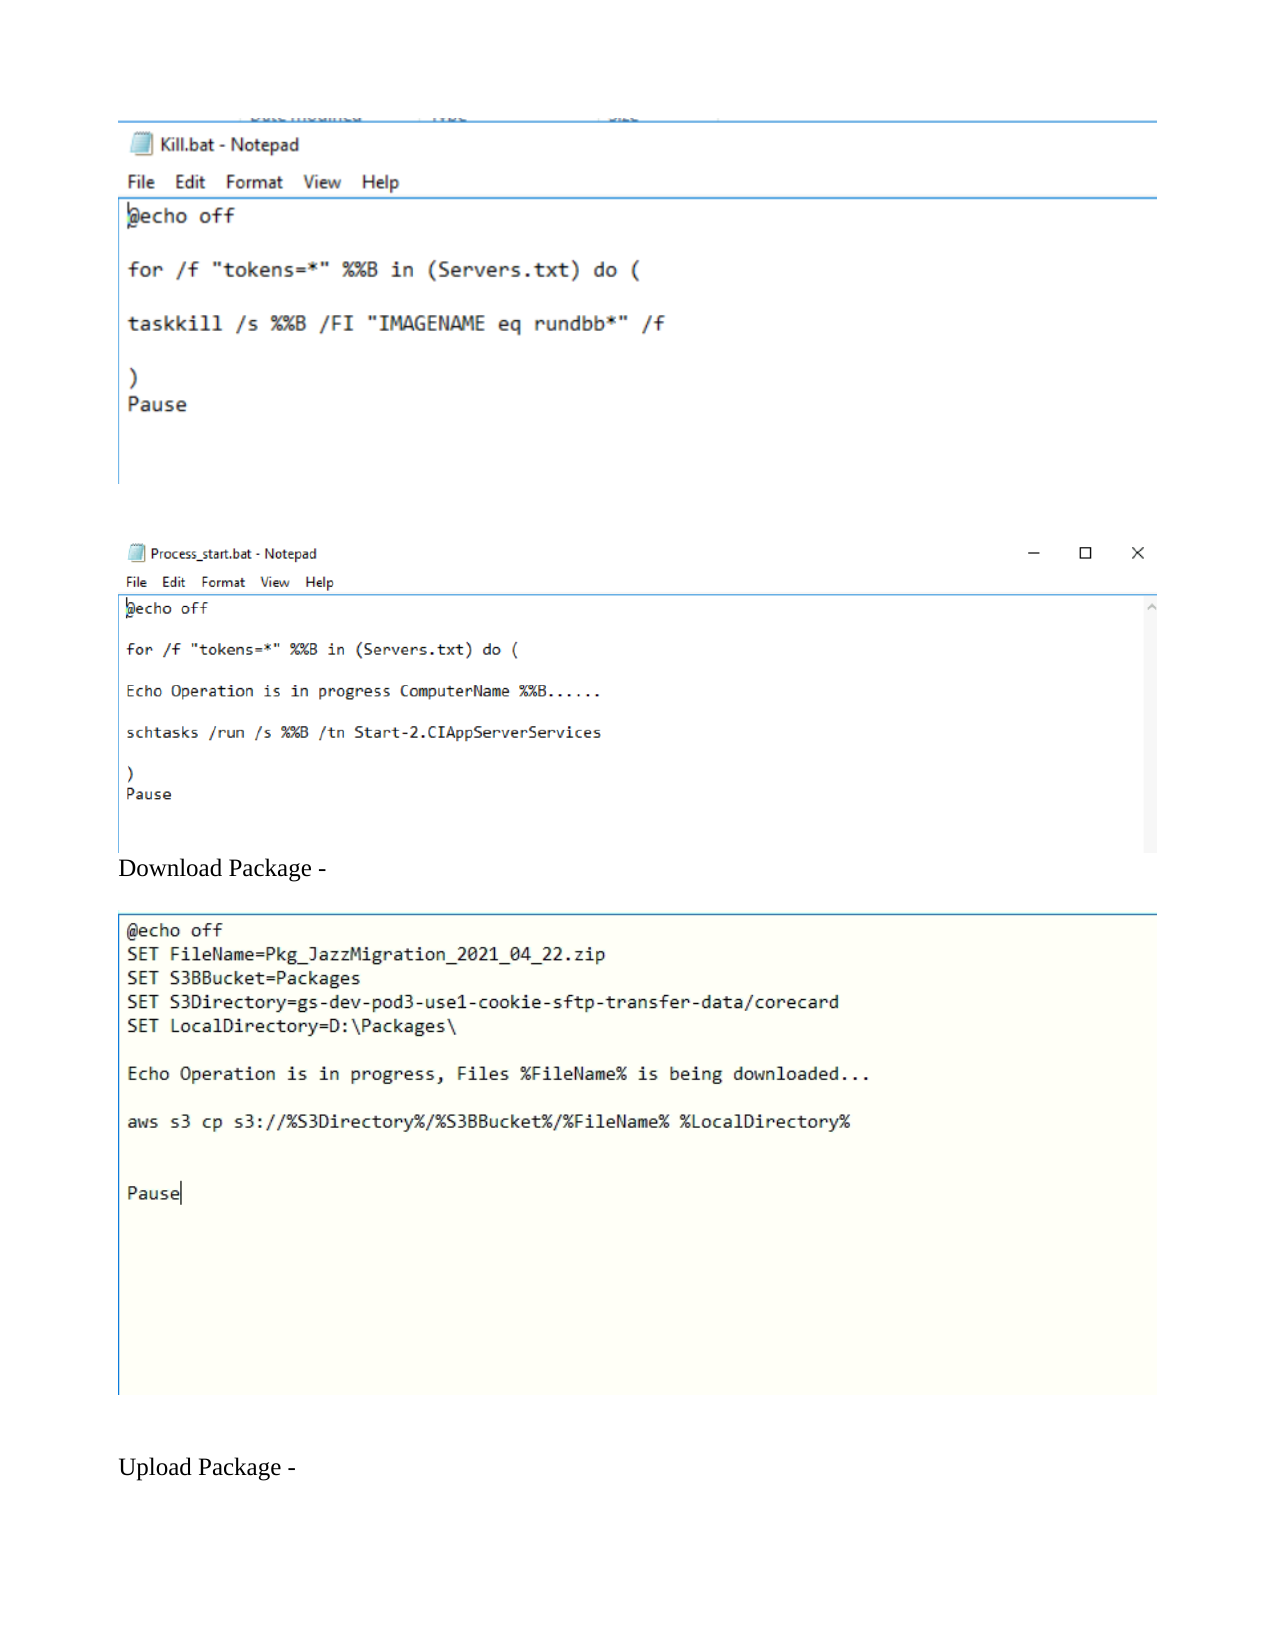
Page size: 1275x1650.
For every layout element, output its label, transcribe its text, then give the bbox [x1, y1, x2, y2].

text Download Package - [118, 853, 1157, 881]
picture [118, 118, 1157, 484]
text Upload Package - [118, 1452, 1157, 1481]
picture [118, 910, 1157, 1395]
picture [118, 541, 1157, 853]
